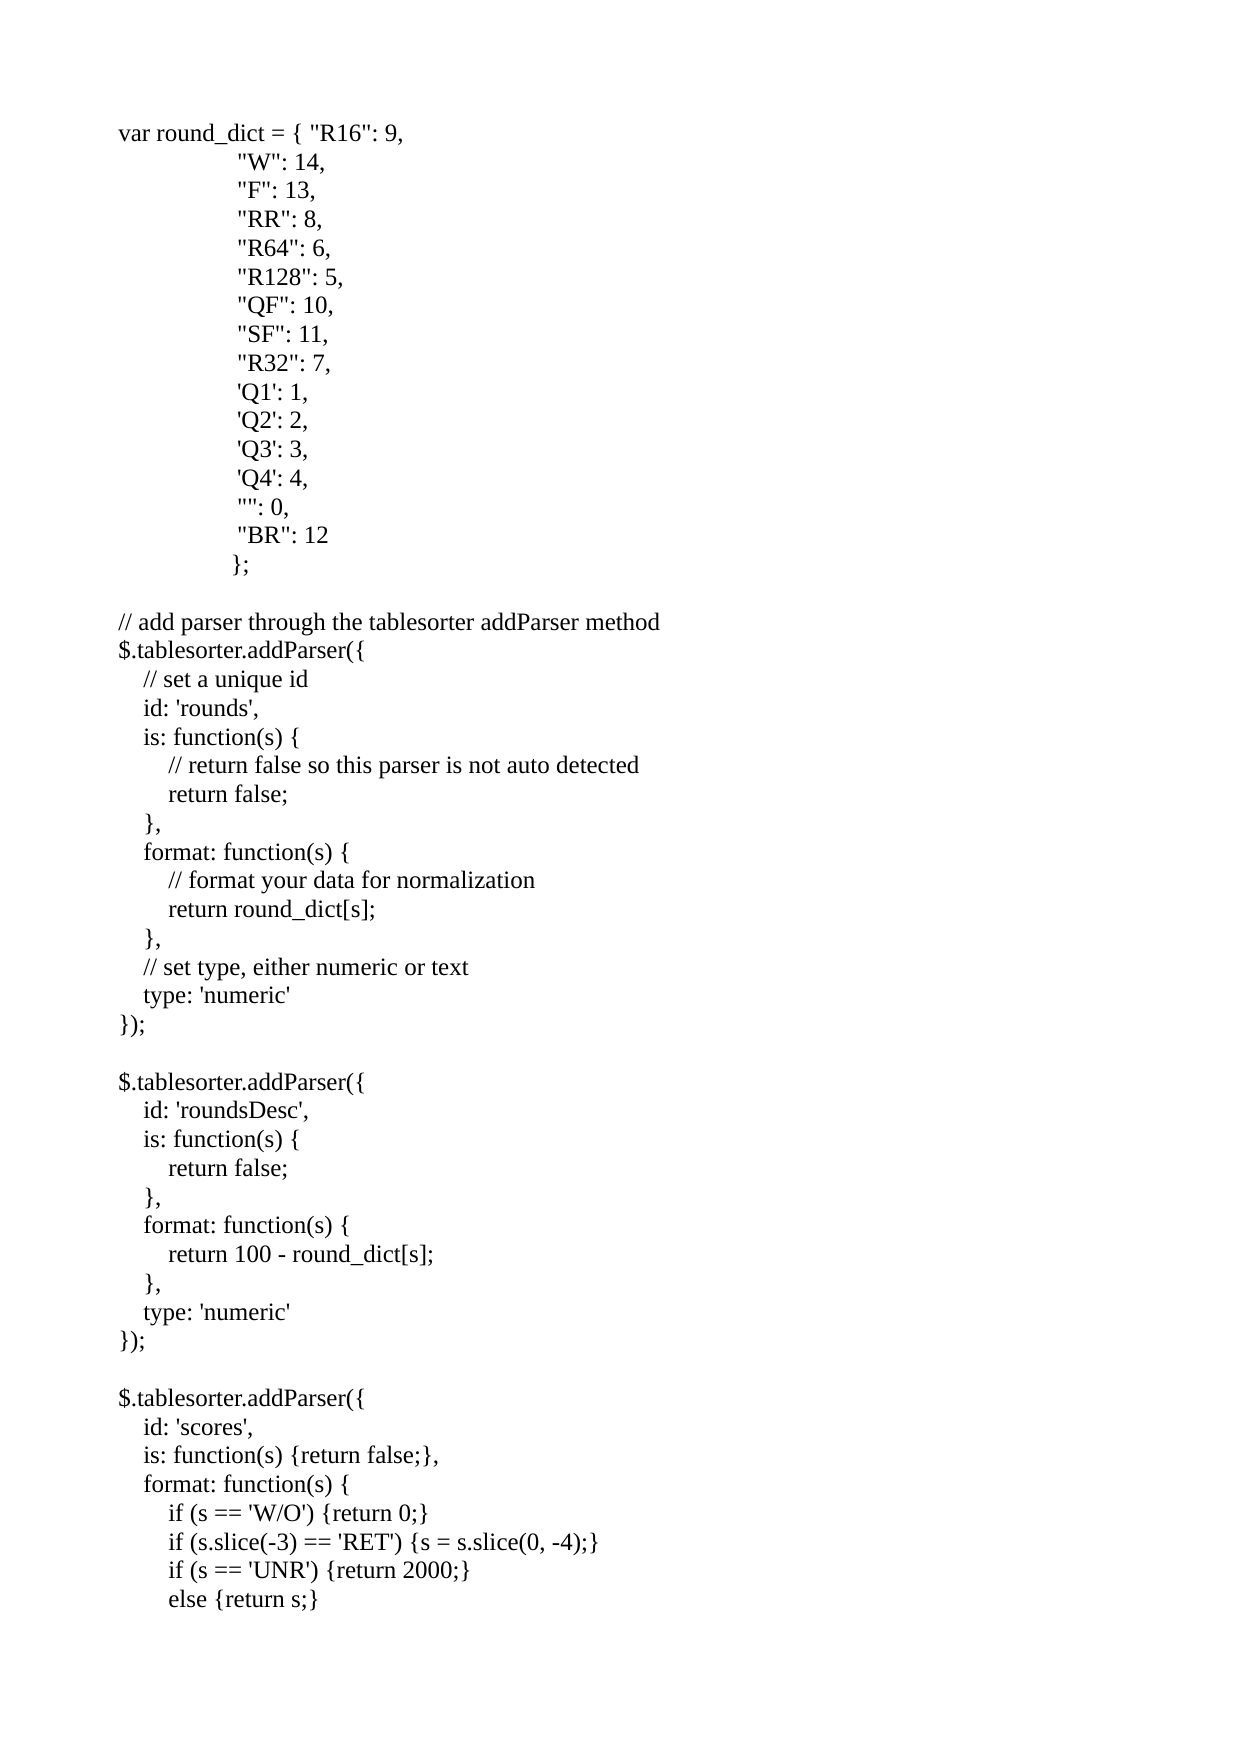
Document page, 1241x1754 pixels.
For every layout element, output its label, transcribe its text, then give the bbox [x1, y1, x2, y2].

text return false; [118, 779, 1122, 808]
text "R128": 5, [118, 262, 1122, 291]
text format: function(s) { [118, 1469, 1122, 1498]
text // return false so this parser is not auto detected [118, 751, 1122, 779]
text "W": 14, [118, 147, 1122, 176]
text return round_dict[s]; [118, 894, 1122, 923]
text // set type, either numeric or text [118, 952, 1122, 981]
text $.tablesorter.addParser({ [118, 636, 1122, 664]
text if (s == 'W/O') {return 0;} [118, 1498, 1122, 1527]
text var round_dict = { "R16": 9, [118, 118, 1122, 147]
text "F": 13, [118, 176, 1122, 204]
text // add parser through the tablesorter addParser method [118, 607, 1122, 636]
text "": 0, [118, 492, 1122, 521]
text "QF": 10, [118, 291, 1122, 319]
text id: 'roundsDesc', [118, 1096, 1122, 1124]
text // format your data for normalization [118, 866, 1122, 894]
text is: function(s) { [118, 1124, 1122, 1153]
text }); [118, 1009, 1122, 1038]
text 'Q3': 3, [118, 434, 1122, 463]
text return 100 - round_dict[s]; [118, 1239, 1122, 1268]
text }, [118, 1182, 1122, 1211]
text type: 'numeric' [118, 1297, 1122, 1326]
text id: 'scores', [118, 1412, 1122, 1441]
text }, [118, 808, 1122, 837]
text $.tablesorter.addParser({ [118, 1067, 1122, 1096]
text $.tablesorter.addParser({ [118, 1383, 1122, 1412]
text if (s == 'UNR') {return 2000;} [118, 1556, 1122, 1584]
text "R32": 7, [118, 348, 1122, 377]
text // set a unique id [118, 664, 1122, 693]
text 'Q2': 2, [118, 406, 1122, 434]
text "SF": 11, [118, 319, 1122, 348]
text format: function(s) { [118, 1211, 1122, 1239]
text if (s.slice(-3) == 'RET') {s = s.slice(0, -4);} [118, 1527, 1122, 1556]
text "RR": 8, [118, 204, 1122, 233]
text 'Q4': 4, [118, 463, 1122, 492]
text is: function(s) { [118, 722, 1122, 751]
text id: 'rounds', [118, 693, 1122, 722]
text }, [118, 1268, 1122, 1297]
text "BR": 12 [118, 521, 1122, 549]
text is: function(s) {return false;}, [118, 1441, 1122, 1469]
text }, [118, 923, 1122, 952]
text return false; [118, 1153, 1122, 1182]
text 'Q1': 1, [118, 377, 1122, 406]
text "R64": 6, [118, 233, 1122, 262]
text }; [118, 549, 1122, 578]
text }); [118, 1326, 1122, 1354]
text type: 'numeric' [118, 981, 1122, 1009]
text else {return s;} [118, 1584, 1122, 1613]
text format: function(s) { [118, 837, 1122, 866]
